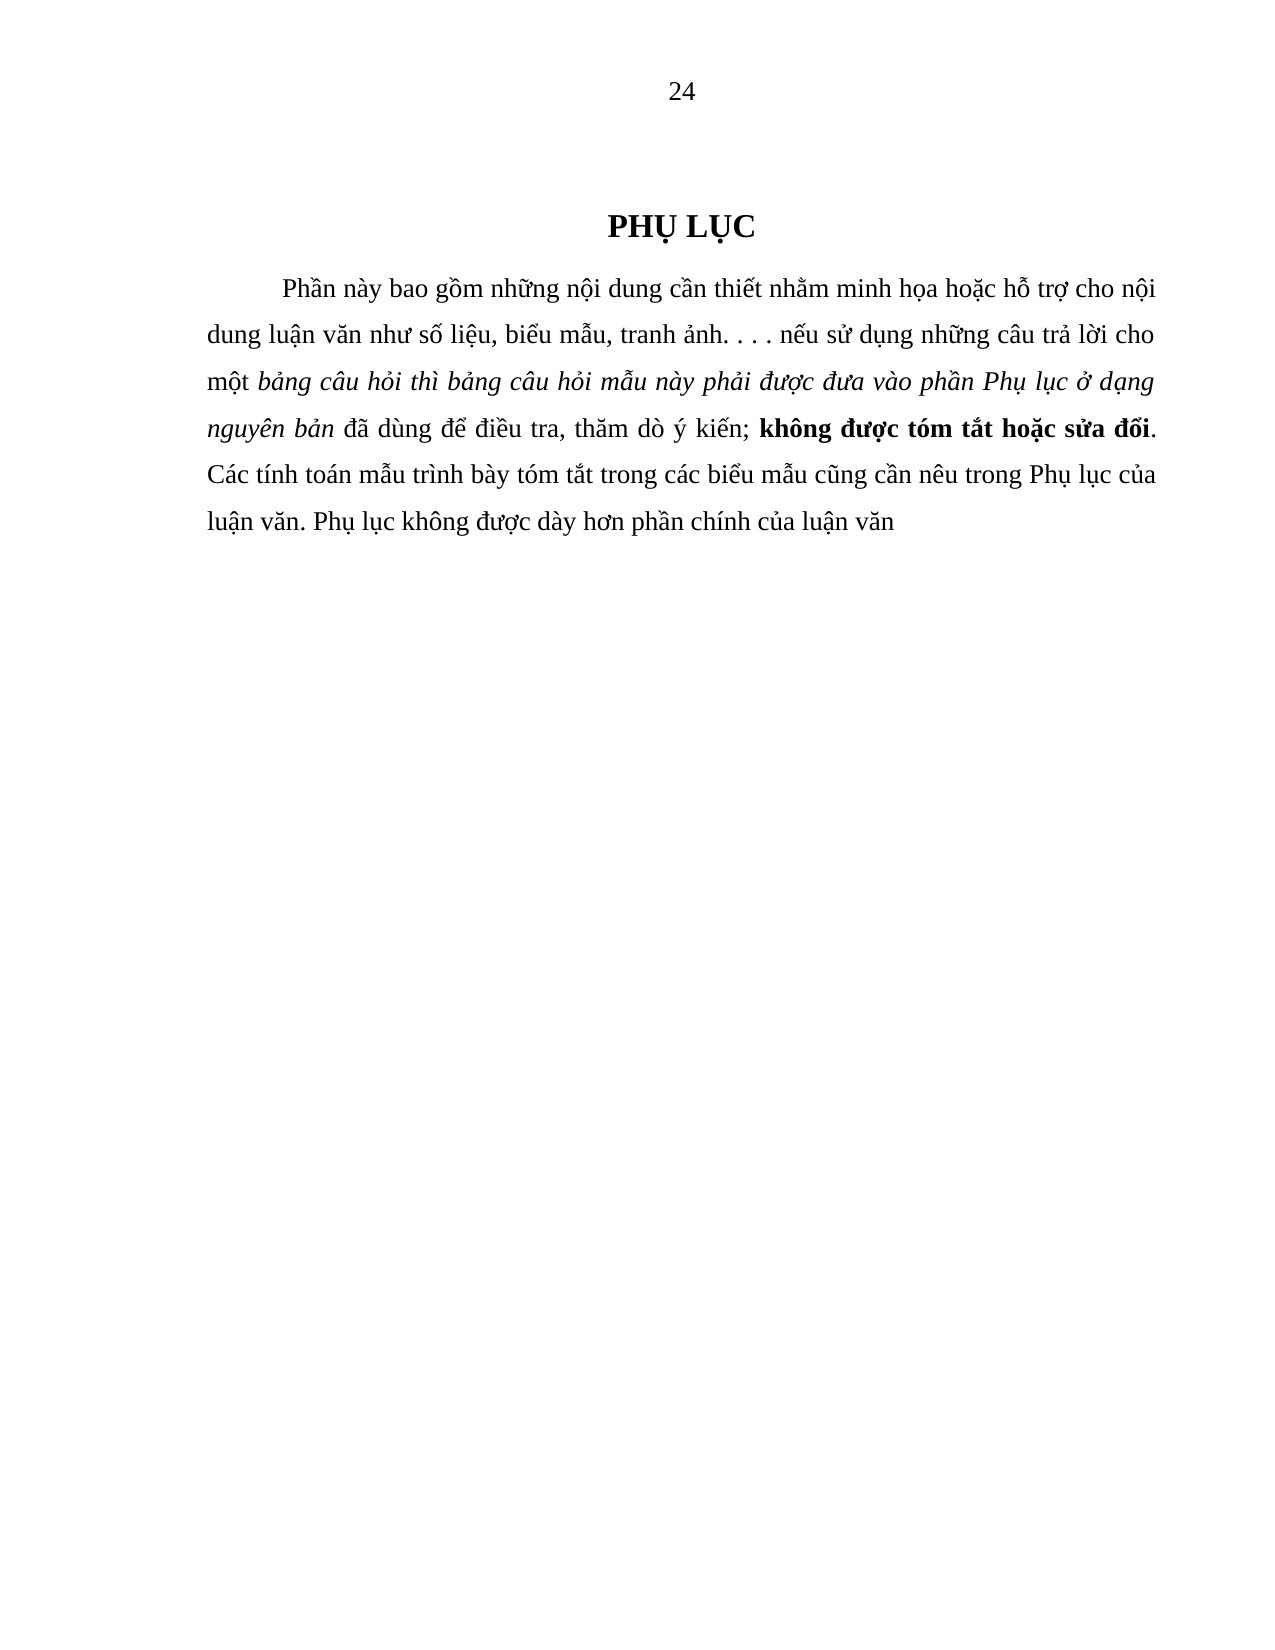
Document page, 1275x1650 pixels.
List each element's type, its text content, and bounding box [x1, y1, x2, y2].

text Phần này bao gồm những nội dung cần thiết nhằm minh họa hoặc hỗ trợ cho nội dung luận văn như số liệu, biểu mẫu, tranh ảnh. . . . nếu sử dụng những câu trả lời cho một bảng câu hỏi thì bảng câu hỏi mẫu này phải được đưa vào phần Phụ lục ở dạng nguyên bản đã dùng để điều tra, thăm dò ý kiến; không được tóm tắt hoặc sửa đổi. Các tính toán mẫu trình bày tóm tắt trong các biểu mẫu cũng cần nêu trong Phụ lục của luận văn. Phụ lục không được dày hơn phần chính của luận văn [207, 272, 1157, 536]
text PHỤ LỤC [207, 207, 1157, 245]
